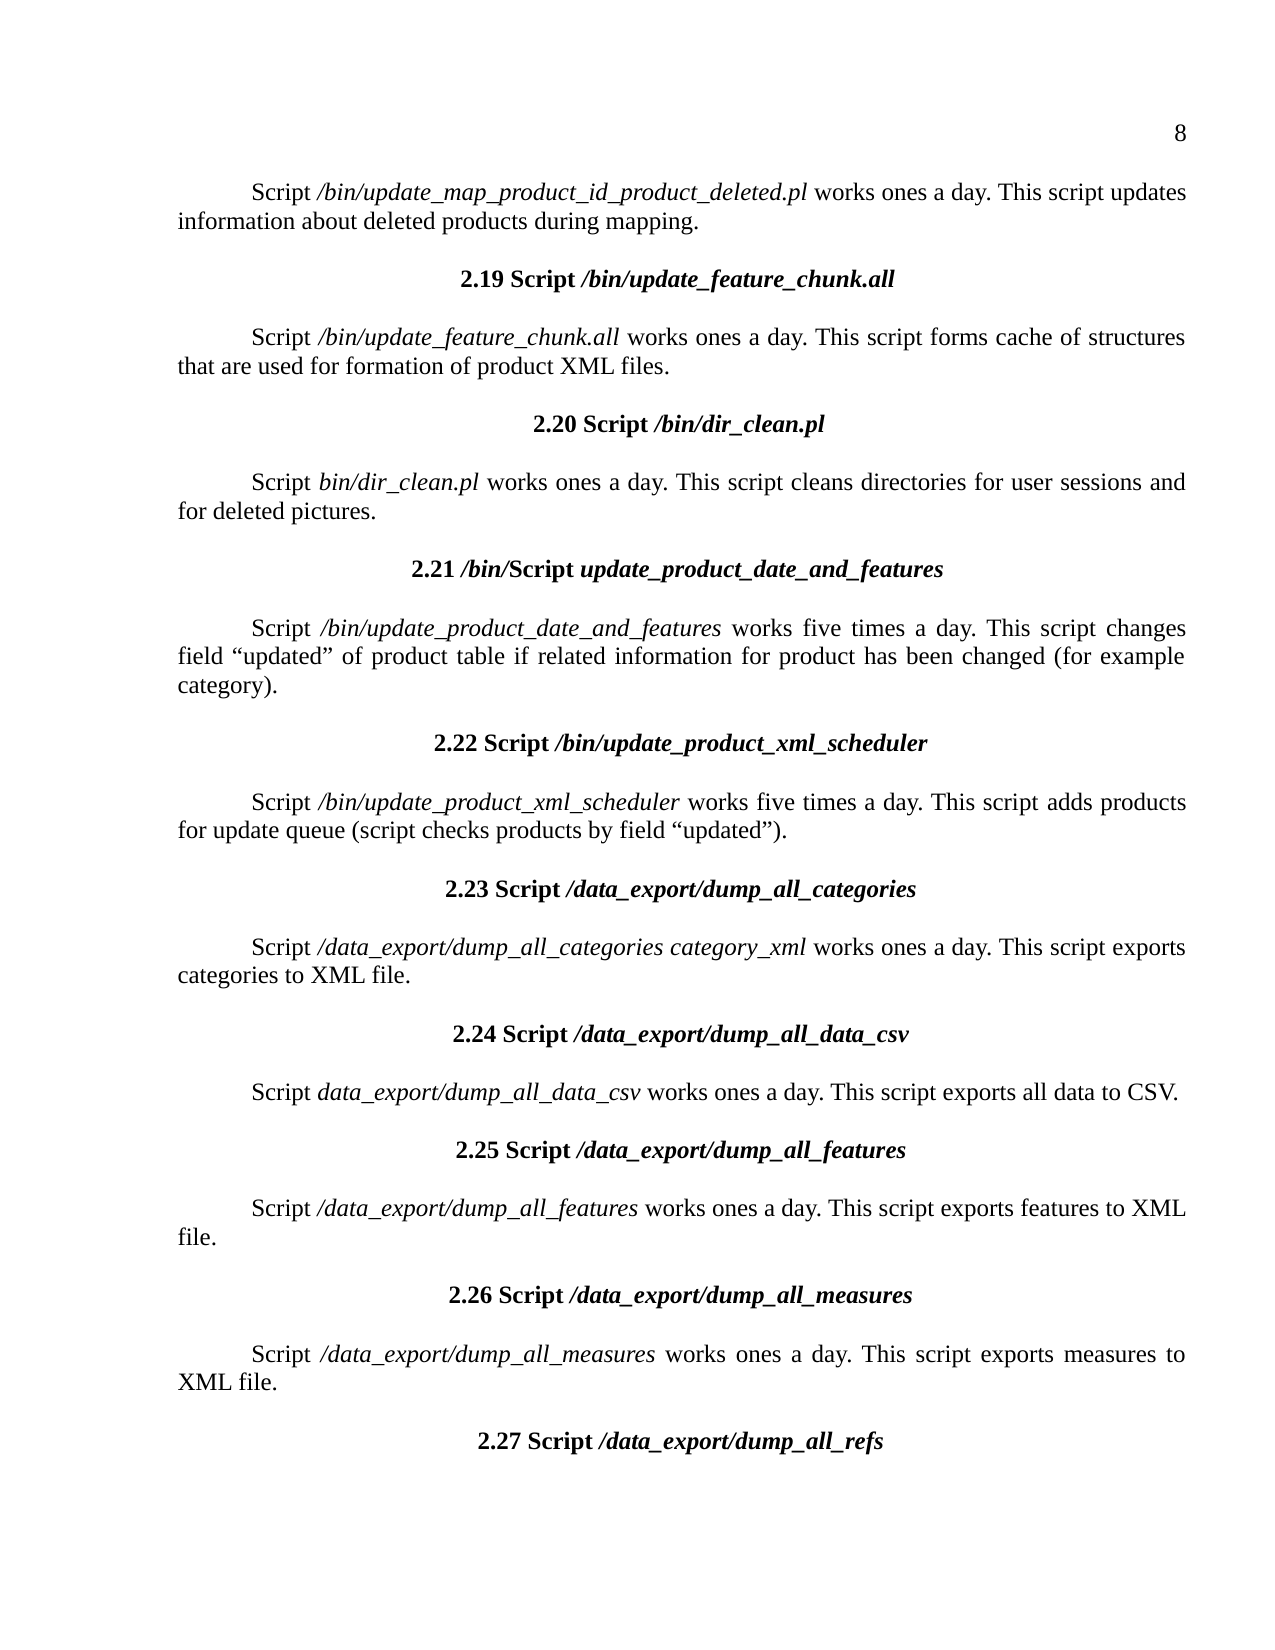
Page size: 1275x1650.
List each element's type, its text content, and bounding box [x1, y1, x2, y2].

text Script data_export/dump_all_data_csv works ones a day. This script exports all data to CSV. [177, 1077, 1186, 1106]
text Script bin/dir_clean.pl works ones a day. This script cleans directories for user sessions and for deleted pictures. [177, 467, 1186, 525]
subtitle 2.21 /bin/Script update_product_date_and_features [177, 554, 1186, 583]
subtitle 2.22 Script /bin/update_product_xml_scheduler [177, 728, 1186, 757]
subtitle 2.25 Script /data_export/dump_all_features [177, 1135, 1186, 1164]
text Script /bin/update_feature_chunk.all works ones a day. This script forms cache of structures that are used for formation of product XML files. [177, 322, 1186, 380]
text Script /bin/update_product_date_and_features works five times a day. This script changes field “updated” of product table if related information for product has been changed (for example category). [177, 613, 1186, 699]
subtitle 2.20 Script /bin/dir_clean.pl [177, 409, 1186, 438]
subtitle 2.23 Script /data_export/dump_all_categories [177, 874, 1186, 902]
subtitle 2.27 Script /data_export/dump_all_refs [177, 1426, 1186, 1454]
subtitle 2.26 Script /data_export/dump_all_measures [177, 1281, 1186, 1309]
subtitle 2.24 Script /data_export/dump_all_data_csv [177, 1019, 1186, 1048]
text Script /bin/update_product_xml_scheduler works five times a day. This script adds products for update queue (script checks products by field “updated”). [177, 787, 1186, 844]
text Script /bin/update_map_product_id_product_deleted.pl works ones a day. This script updates information about deleted products during mapping. [177, 177, 1186, 234]
text Script /data_export/dump_all_measures works ones a day. This script exports measures to XML file. [177, 1339, 1186, 1396]
subtitle 2.19 Script /bin/update_feature_chunk.all [177, 264, 1186, 293]
text Script /data_export/dump_all_categories category_xml works ones a day. This script exports categories to XML file. [177, 932, 1186, 989]
text Script /data_export/dump_all_features works ones a day. This script exports features to XML file. [177, 1193, 1186, 1251]
